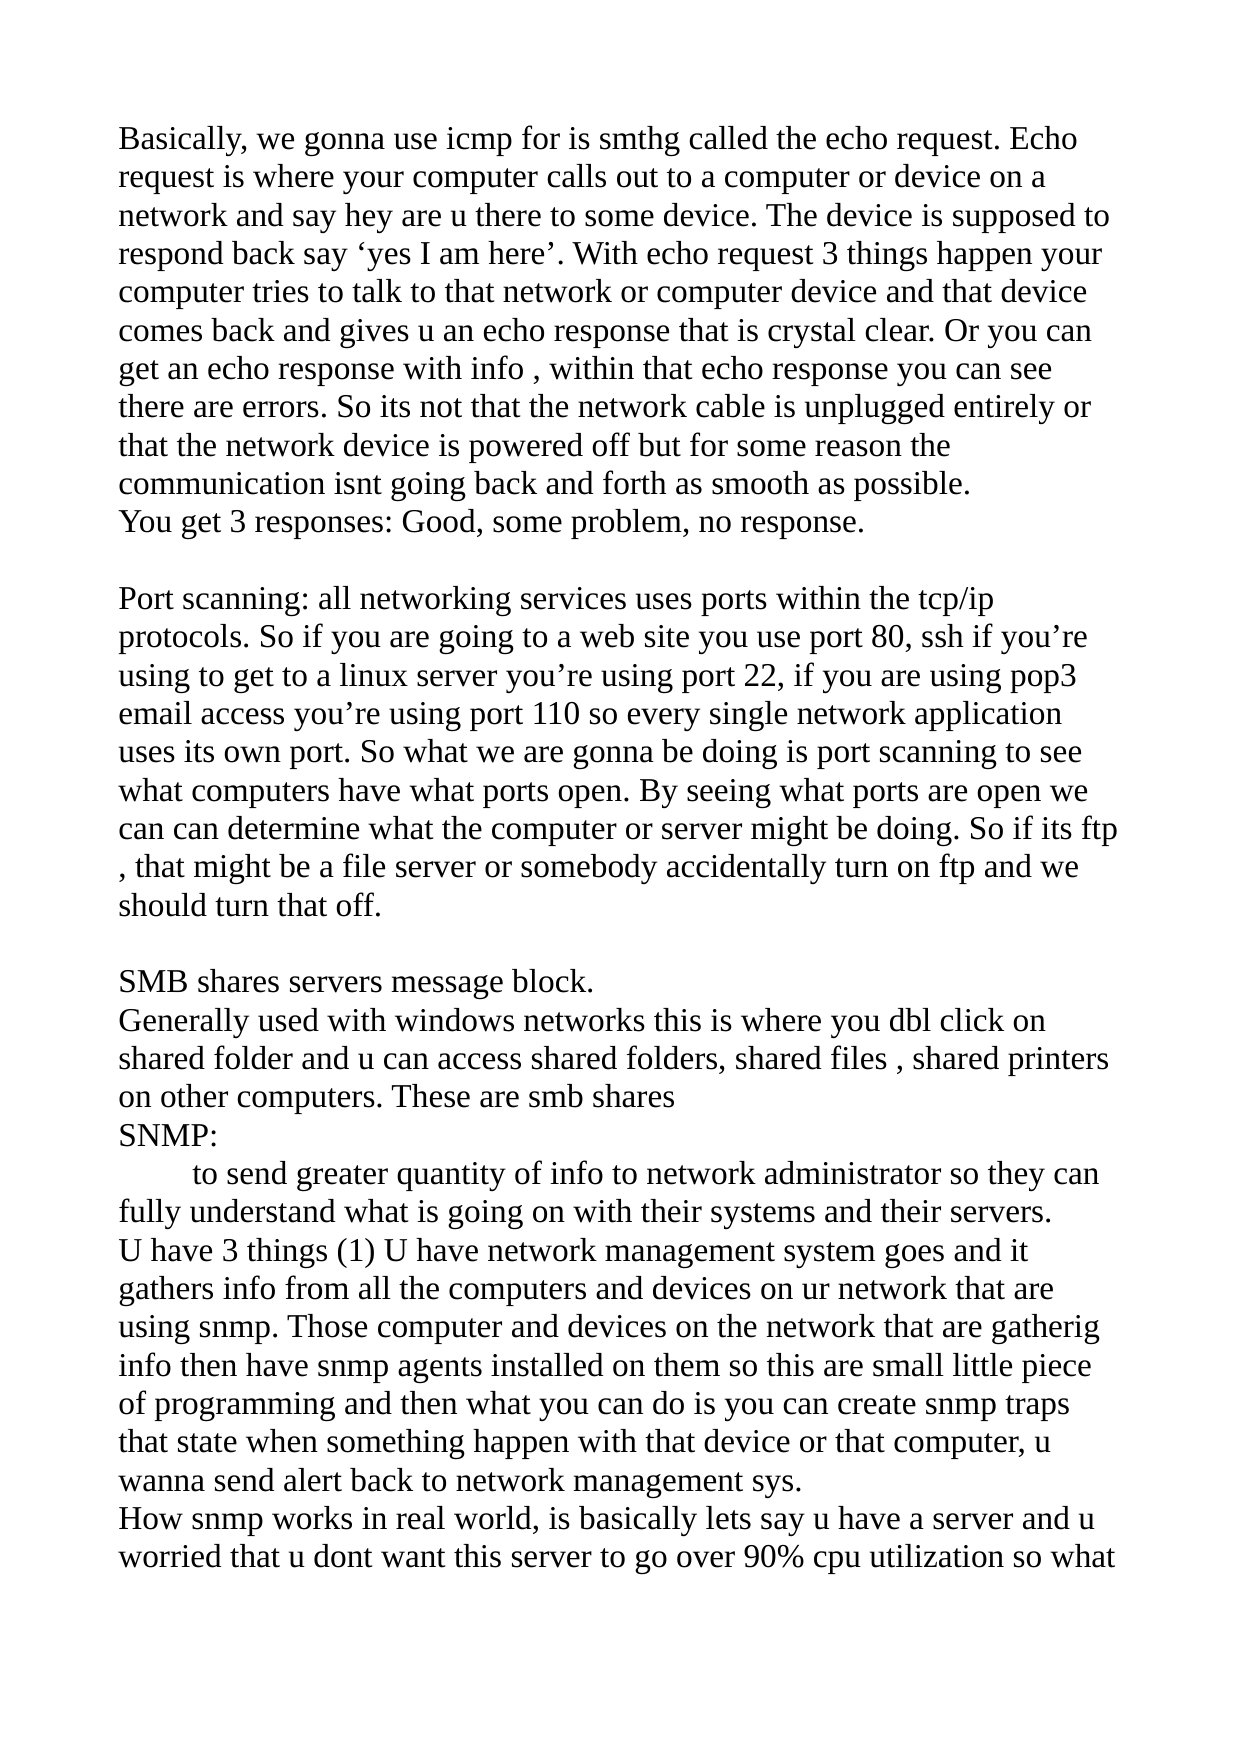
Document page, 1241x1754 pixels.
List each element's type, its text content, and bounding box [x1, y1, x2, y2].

text SNMP: [118, 1115, 1122, 1153]
text How snmp works in real world, is basically lets say u have a server and u worried that u dont want this server to go over 90% cpu utilization so what [118, 1498, 1122, 1575]
text SMB shares servers message block. [118, 961, 1122, 1000]
text Generally used with windows networks this is where you dbl click on shared folder and u can access shared folders, shared files , shared printers on other computers. These are smb shares [118, 1000, 1122, 1115]
text Port scanning: all networking services uses ports within the tcp/ip protocols. So if you are going to a web site you use port 80, ssh if you’re using to get to a linux server you’re using port 22, if you are using pop3 email access you’re using port 110 so every single network application uses its own port. So what we are gonna be doing is port scanning to see what computers have what ports open. By seeing what ports are open we can can determine what the computer or server might be doing. So if its ftp , that might be a file server or somebody accidentally turn on ftp and we should turn that off. [118, 578, 1122, 923]
text Basically, we gonna use icmp for is smthg called the echo request. Echo request is where your computer calls out to a computer or device on a network and say hey are u there to some device. The device is supposed to respond back say ‘yes I am here’. With echo request 3 things happen your computer tries to talk to that network or computer device and that device comes back and gives u an echo response that is crystal clear. Or you can get an echo response with info , within that echo response you can see there are errors. So its not that the network cable is unplugged entirely or that the network device is powered off but for some reason the communication isnt going back and forth as smooth as possible. [118, 118, 1122, 501]
text You get 3 responses: Good, some problem, no response. [118, 501, 1122, 540]
text to send greater quantity of info to network administrator so they can fully understand what is going on with their systems and their servers. [118, 1153, 1122, 1230]
text U have 3 things (1) U have network management system goes and it gathers info from all the computers and devices on ur network that are using snmp. Those computer and devices on the network that are gatherig info then have snmp agents installed on them so this are small little piece of programming and then what you can do is you can create snmp traps that state when something happen with that device or that computer, u wanna send alert back to network management sys. [118, 1230, 1122, 1498]
